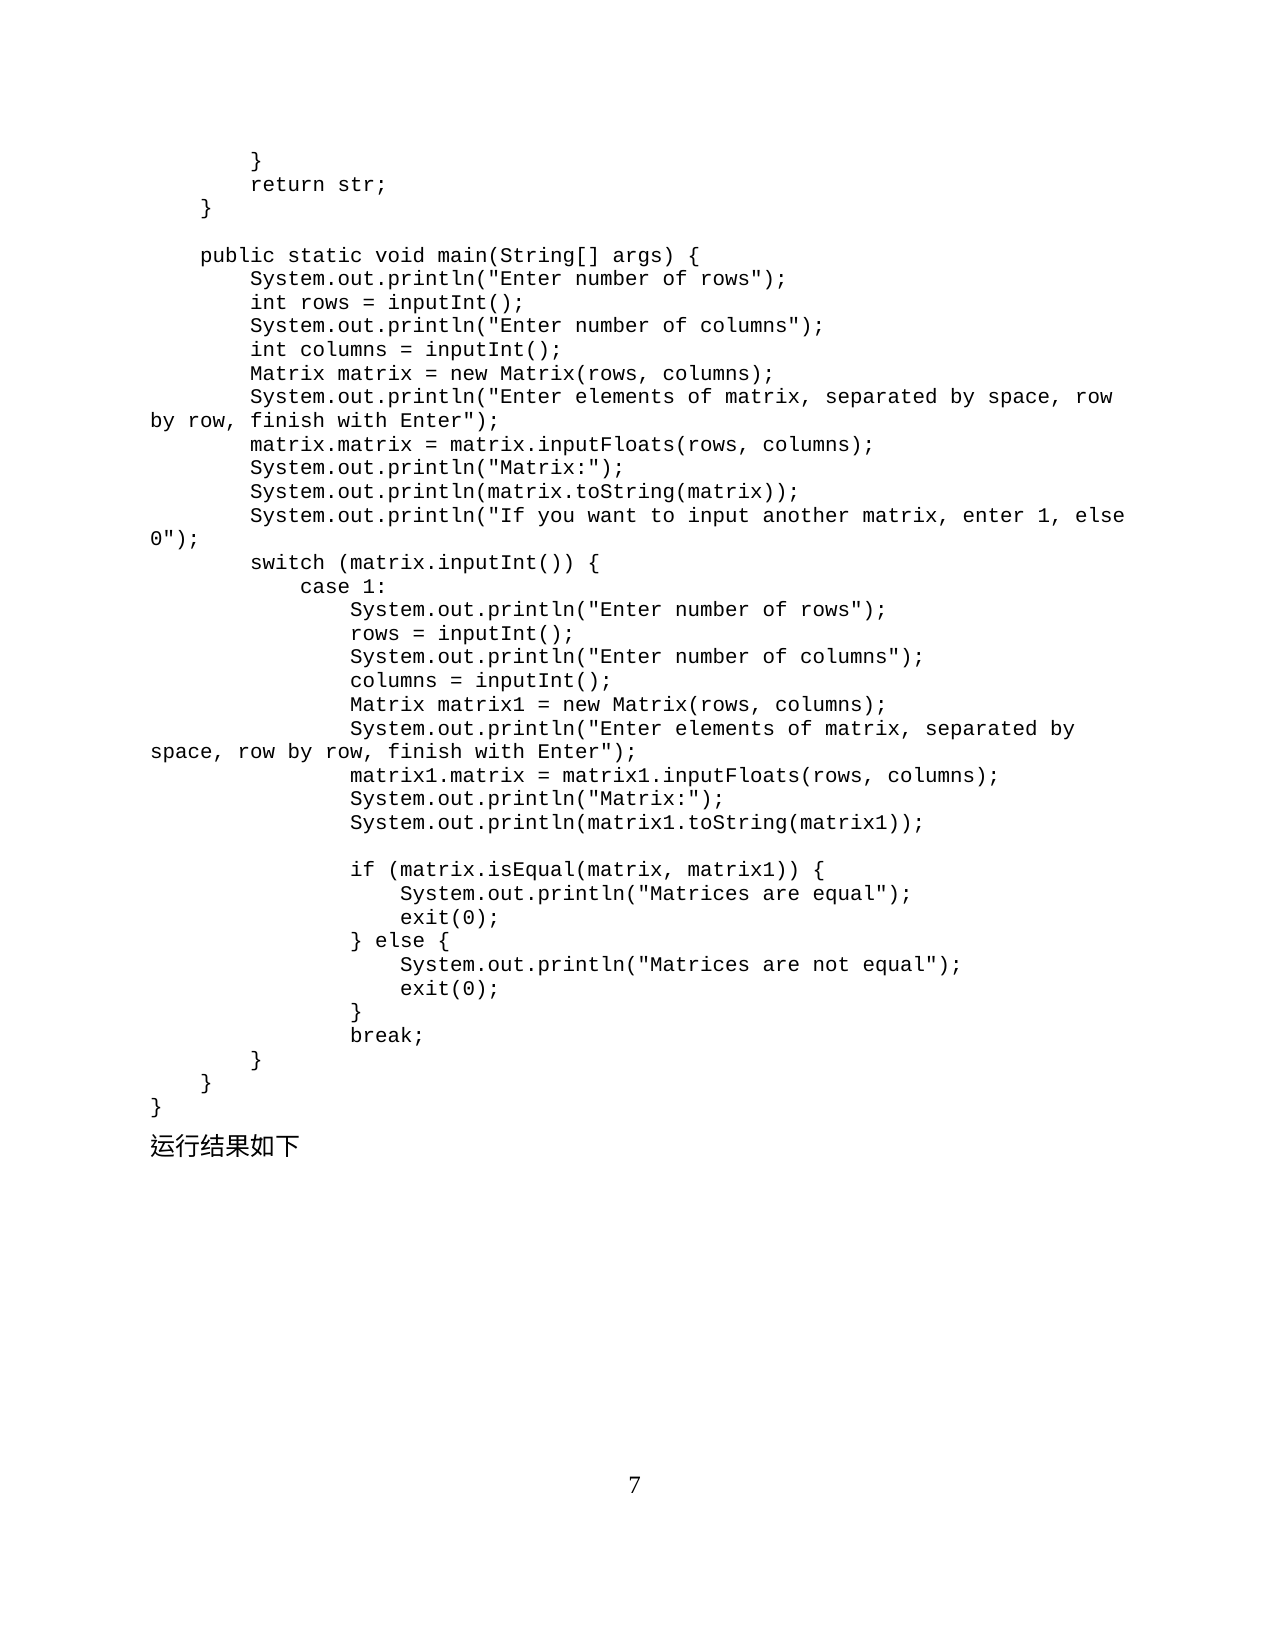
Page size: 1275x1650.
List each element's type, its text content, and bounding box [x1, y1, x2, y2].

text } [150, 1048, 1125, 1072]
text } [150, 197, 1125, 221]
text System.out.println("Enter number of columns"); [150, 647, 1125, 670]
text } [150, 150, 1125, 174]
text System.out.println("Matrices are equal"); [150, 883, 1125, 907]
text matrix1.matrix = matrix1.inputFloats(rows, columns); [150, 765, 1125, 788]
text exit(0); [150, 978, 1125, 1001]
text int rows = inputInt(); [150, 292, 1125, 316]
text System.out.println(matrix.toString(matrix)); [150, 481, 1125, 505]
text } [150, 1096, 1125, 1119]
text return str; [150, 174, 1125, 197]
text switch (matrix.inputInt()) { [150, 552, 1125, 576]
text System.out.println("Enter number of rows"); [150, 268, 1125, 292]
text public static void main(String[] args) { [150, 244, 1125, 268]
text System.out.println("Matrix:"); [150, 788, 1125, 812]
text System.out.println("Matrix:"); [150, 457, 1125, 481]
text if (matrix.isEqual(matrix, matrix1)) { [150, 859, 1125, 883]
text 运行结果如下 [150, 1128, 1125, 1162]
text System.out.println("Enter elements of matrix, separated by space, row by row, finish with Enter"); [150, 717, 1125, 765]
text exit(0); [150, 907, 1125, 930]
text } [150, 1001, 1125, 1025]
text rows = inputInt(); [150, 623, 1125, 647]
text int columns = inputInt(); [150, 339, 1125, 363]
text Matrix matrix = new Matrix(rows, columns); [150, 363, 1125, 386]
text Matrix matrix1 = new Matrix(rows, columns); [150, 694, 1125, 717]
text System.out.println("Enter number of rows"); [150, 599, 1125, 623]
text matrix.matrix = matrix.inputFloats(rows, columns); [150, 434, 1125, 457]
text System.out.println("Matrices are not equal"); [150, 954, 1125, 978]
text } [150, 1072, 1125, 1096]
text System.out.println("Enter elements of matrix, separated by space, row by row, finish with Enter"); [150, 386, 1125, 434]
text System.out.println("Enter number of columns"); [150, 316, 1125, 339]
text case 1: [150, 576, 1125, 599]
text break; [150, 1025, 1125, 1048]
text System.out.println("If you want to input another matrix, enter 1, else 0"); [150, 505, 1125, 552]
text } else { [150, 930, 1125, 954]
text columns = inputInt(); [150, 670, 1125, 694]
text System.out.println(matrix1.toString(matrix1)); [150, 812, 1125, 836]
